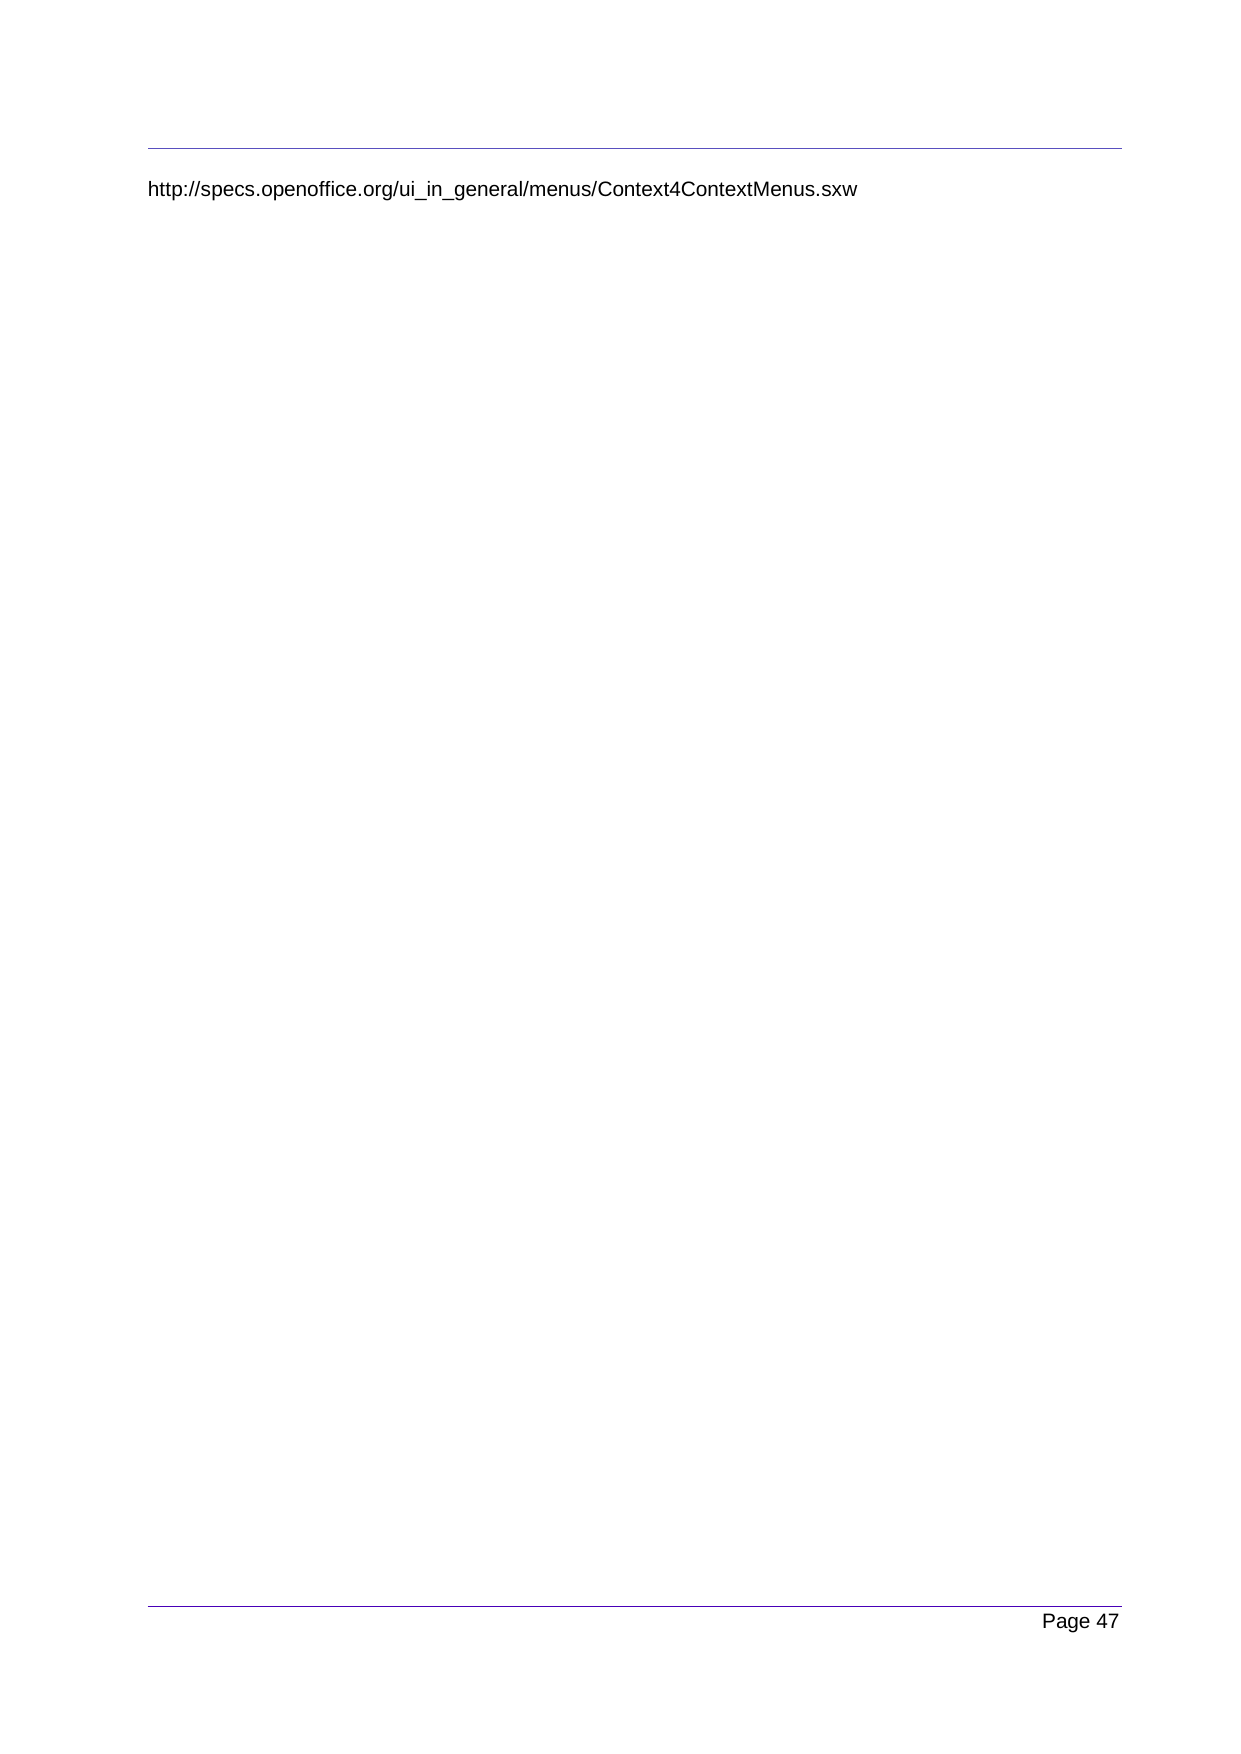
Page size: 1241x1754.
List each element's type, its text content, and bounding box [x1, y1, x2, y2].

text http://specs.openoffice.org/ui_in_general/menus/Context4ContextMenus.sxw [148, 177, 1122, 201]
